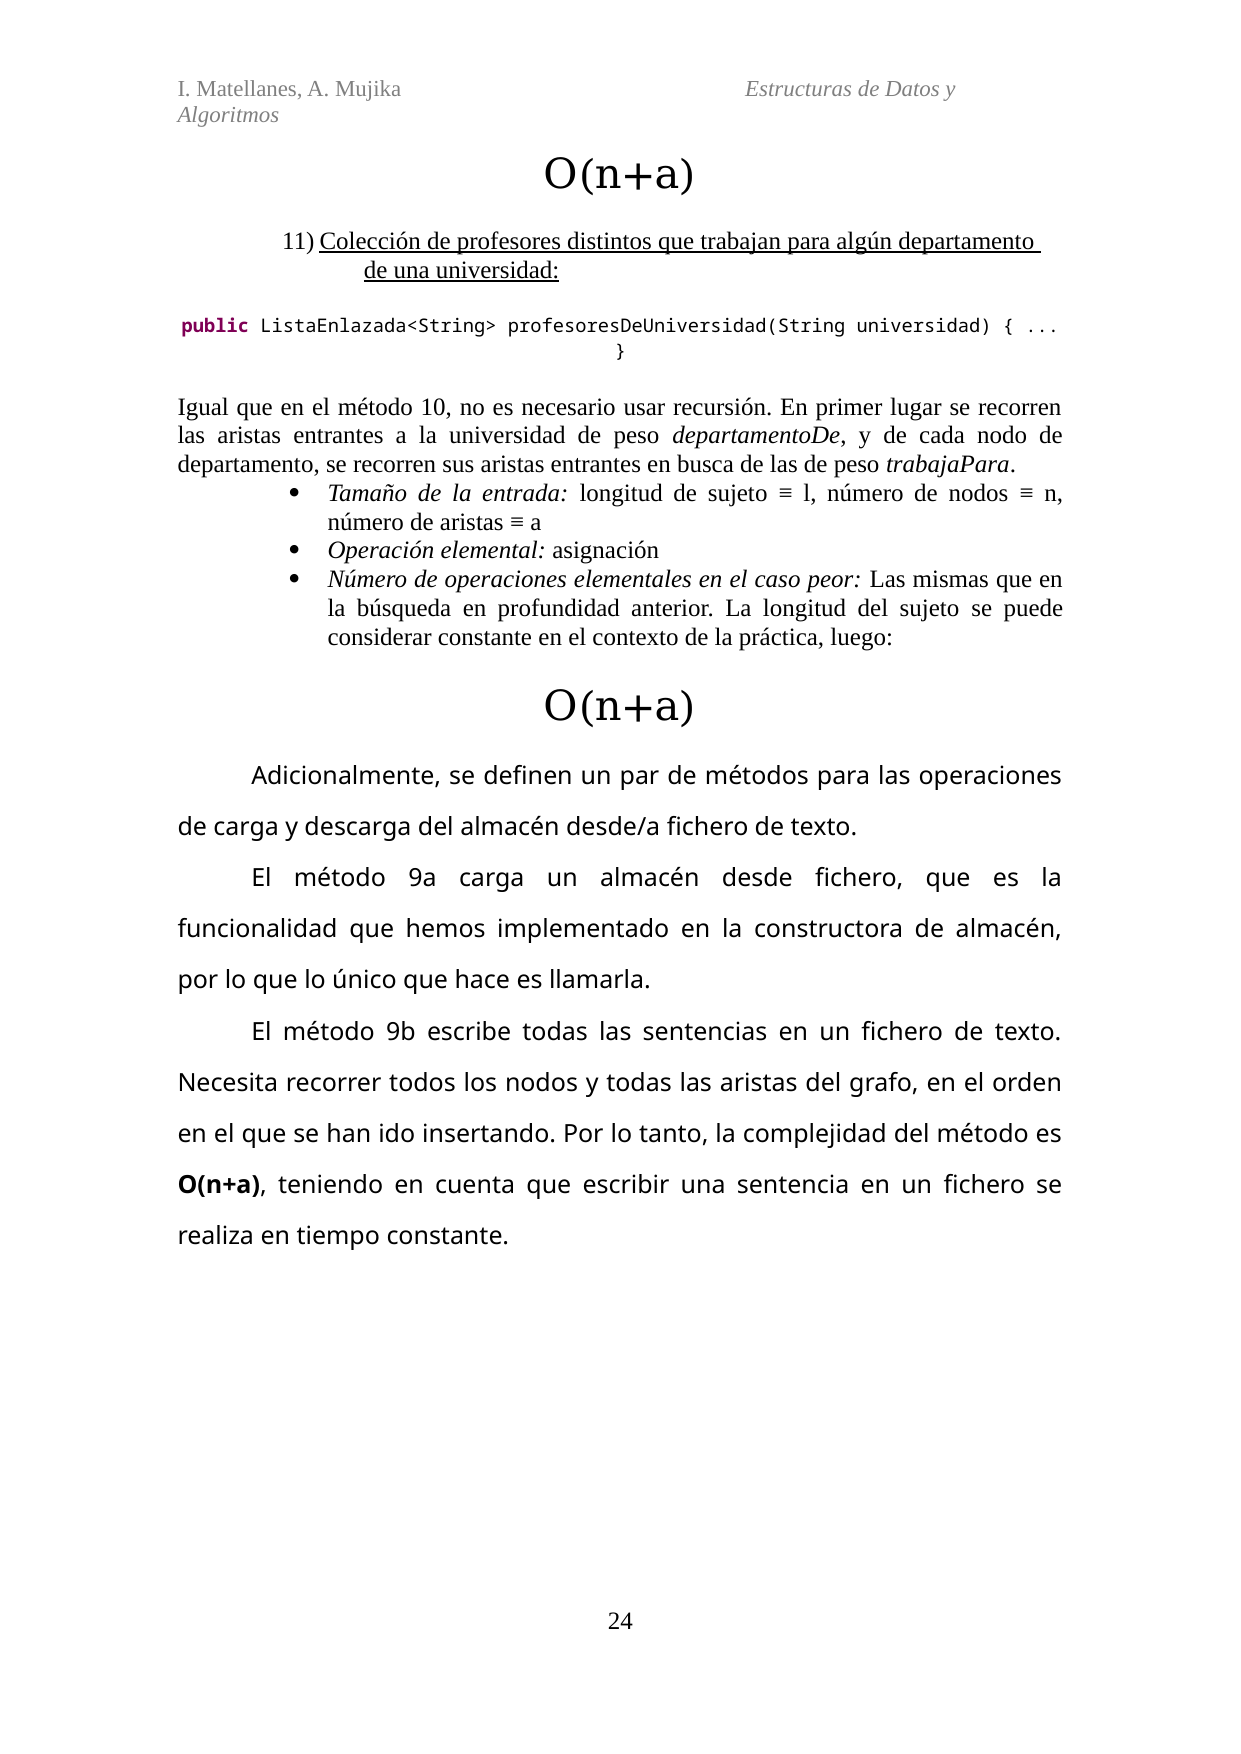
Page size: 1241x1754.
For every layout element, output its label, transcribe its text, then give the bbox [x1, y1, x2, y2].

list Colección de profesores distintos que trabajan para algún departamento de una universidad: [282, 226, 1063, 284]
text O(n+a) [177, 148, 1063, 198]
list Tamaño de la entrada: longitud de sujeto ≡ l, número de nodos ≡ n, número de aristas ≡ a [290, 478, 1063, 536]
text El método 9b escribe todas las sentencias en un fichero de texto. Necesita recorrer todos los nodos y todas las aristas del grafo, en el orden en el que se han ido insertando. Por lo tanto, la complejidad del método es O(n+a), teniendo en cuenta que escribir una sentencia en un fichero se realiza en tiempo constante. [177, 1013, 1063, 1251]
text Igual que en el método 10, no es necesario usar recursión. En primer lugar se recorren las aristas entrantes a la universidad de peso departamentoDe, y de cada nodo de departamento, se recorren sus aristas entrantes en busca de las de peso trabajaPara. [177, 392, 1063, 478]
text O(n+a) [177, 679, 1063, 729]
text El método 9a carga un almacén desde fichero, que es la funcionalidad que hemos implementado en la constructora de almacén, por lo que lo único que hace es llamarla. [177, 860, 1063, 996]
list Número de operaciones elementales en el caso peor: Las mismas que en la búsqueda en profundidad anterior. La longitud del sujeto se puede considerar constante en el contexto de la práctica, luego: [290, 564, 1063, 651]
list Operación elemental: asignación [290, 536, 1063, 564]
text public ListaEnlazada<String> profesoresDeUniversidad(String universidad) { ... } [177, 312, 1063, 363]
text Adicionalmente, se definen un par de métodos para las operaciones de carga y descarga del almacén desde/a fichero de texto. [177, 758, 1063, 843]
